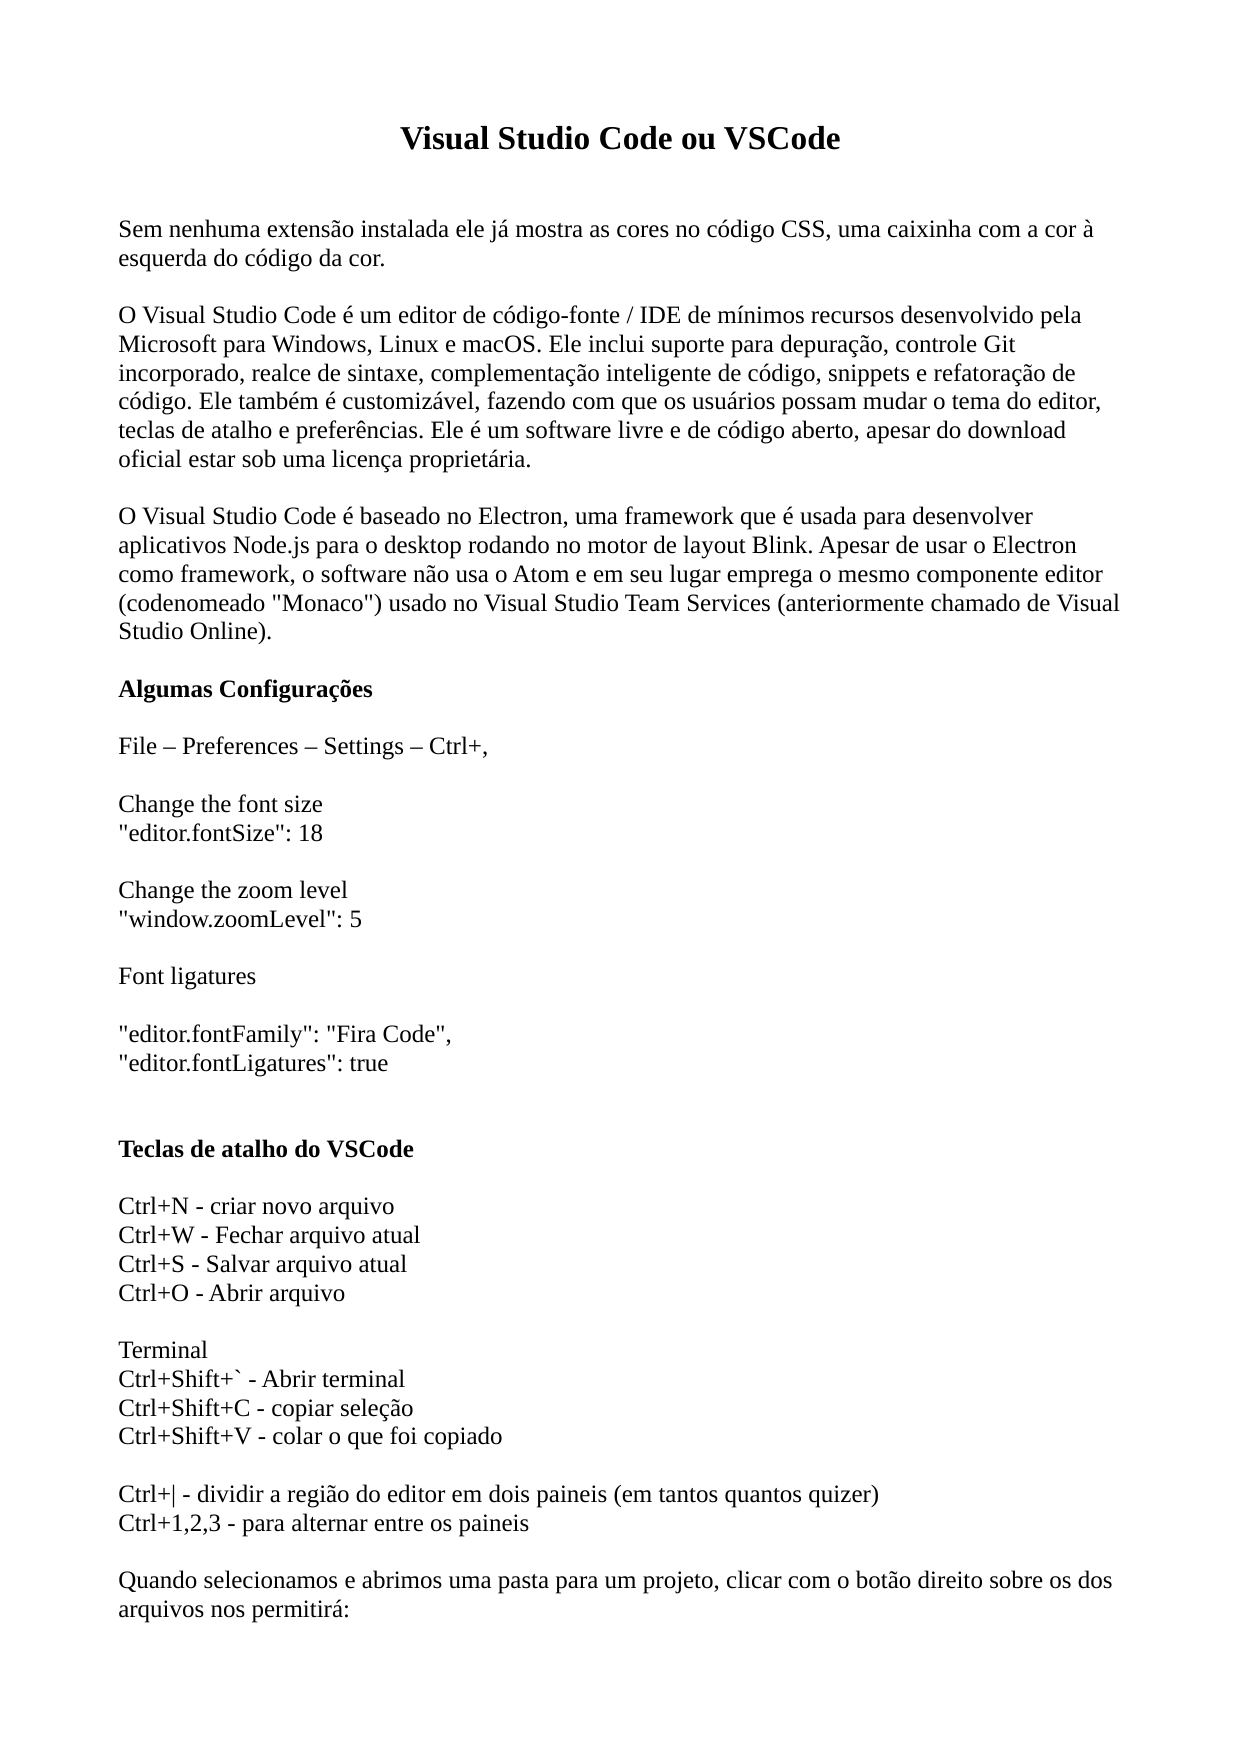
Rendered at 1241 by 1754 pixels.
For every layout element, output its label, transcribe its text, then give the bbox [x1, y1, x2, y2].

text Ctrl+Shift+` - Abrir terminal [118, 1364, 1122, 1393]
text Algumas Configurações [118, 674, 1122, 703]
text Change the zoom level [118, 875, 1122, 904]
text Ctrl+| - dividir a região do editor em dois paineis (em tantos quantos quizer) [118, 1479, 1122, 1508]
text Change the font size [118, 789, 1122, 818]
text "window.zoomLevel": 5 [118, 904, 1122, 933]
text Sem nenhuma extensão instalada ele já mostra as cores no código CSS, uma caixinha com a cor à esquerda do código da cor. [118, 214, 1122, 271]
text Terminal [118, 1335, 1122, 1364]
text Quando selecionamos e abrimos uma pasta para um projeto, clicar com o botão direito sobre os dos arquivos nos permitirá: [118, 1565, 1122, 1623]
text "editor.fontSize": 18 [118, 818, 1122, 846]
text Ctrl+Shift+V - colar o que foi copiado [118, 1421, 1122, 1450]
text Ctrl+Shift+C - copiar seleção [118, 1393, 1122, 1421]
text Font ligatures [118, 961, 1122, 990]
text O Visual Studio Code é baseado no Electron, uma framework que é usada para desenvolver aplicativos Node.js para o desktop rodando no motor de layout Blink. Apesar de usar o Electron como framework, o software não usa o Atom e em seu lugar emprega o mesmo componente editor (codenomeado "Monaco") usado no Visual Studio Team Services (anteriormente chamado de Visual Studio Online). [118, 501, 1122, 645]
text Ctrl+1,2,3 - para alternar entre os paineis [118, 1508, 1122, 1536]
text Ctrl+O - Abrir arquivo [118, 1278, 1122, 1306]
text Teclas de atalho do VSCode [118, 1134, 1122, 1163]
text "editor.fontLigatures": true [118, 1048, 1122, 1076]
text Visual Studio Code ou VSCode [118, 118, 1122, 156]
text Ctrl+W - Fechar arquivo atual [118, 1220, 1122, 1249]
text "editor.fontFamily": "Fira Code", [118, 1019, 1122, 1048]
text O Visual Studio Code é um editor de código-fonte / IDE de mínimos recursos desenvolvido pela Microsoft para Windows, Linux e macOS. Ele inclui suporte para depuração, controle Git incorporado, realce de sintaxe, complementação inteligente de código, snippets e refatoração de código. Ele também é customizável, fazendo com que os usuários possam mudar o tema do editor, teclas de atalho e preferências. Ele é um software livre e de código aberto, apesar do download oficial estar sob uma licença proprietária. [118, 300, 1122, 473]
text File – Preferences – Settings – Ctrl+, [118, 731, 1122, 760]
text Ctrl+S - Salvar arquivo atual [118, 1249, 1122, 1278]
text Ctrl+N - criar novo arquivo [118, 1191, 1122, 1220]
